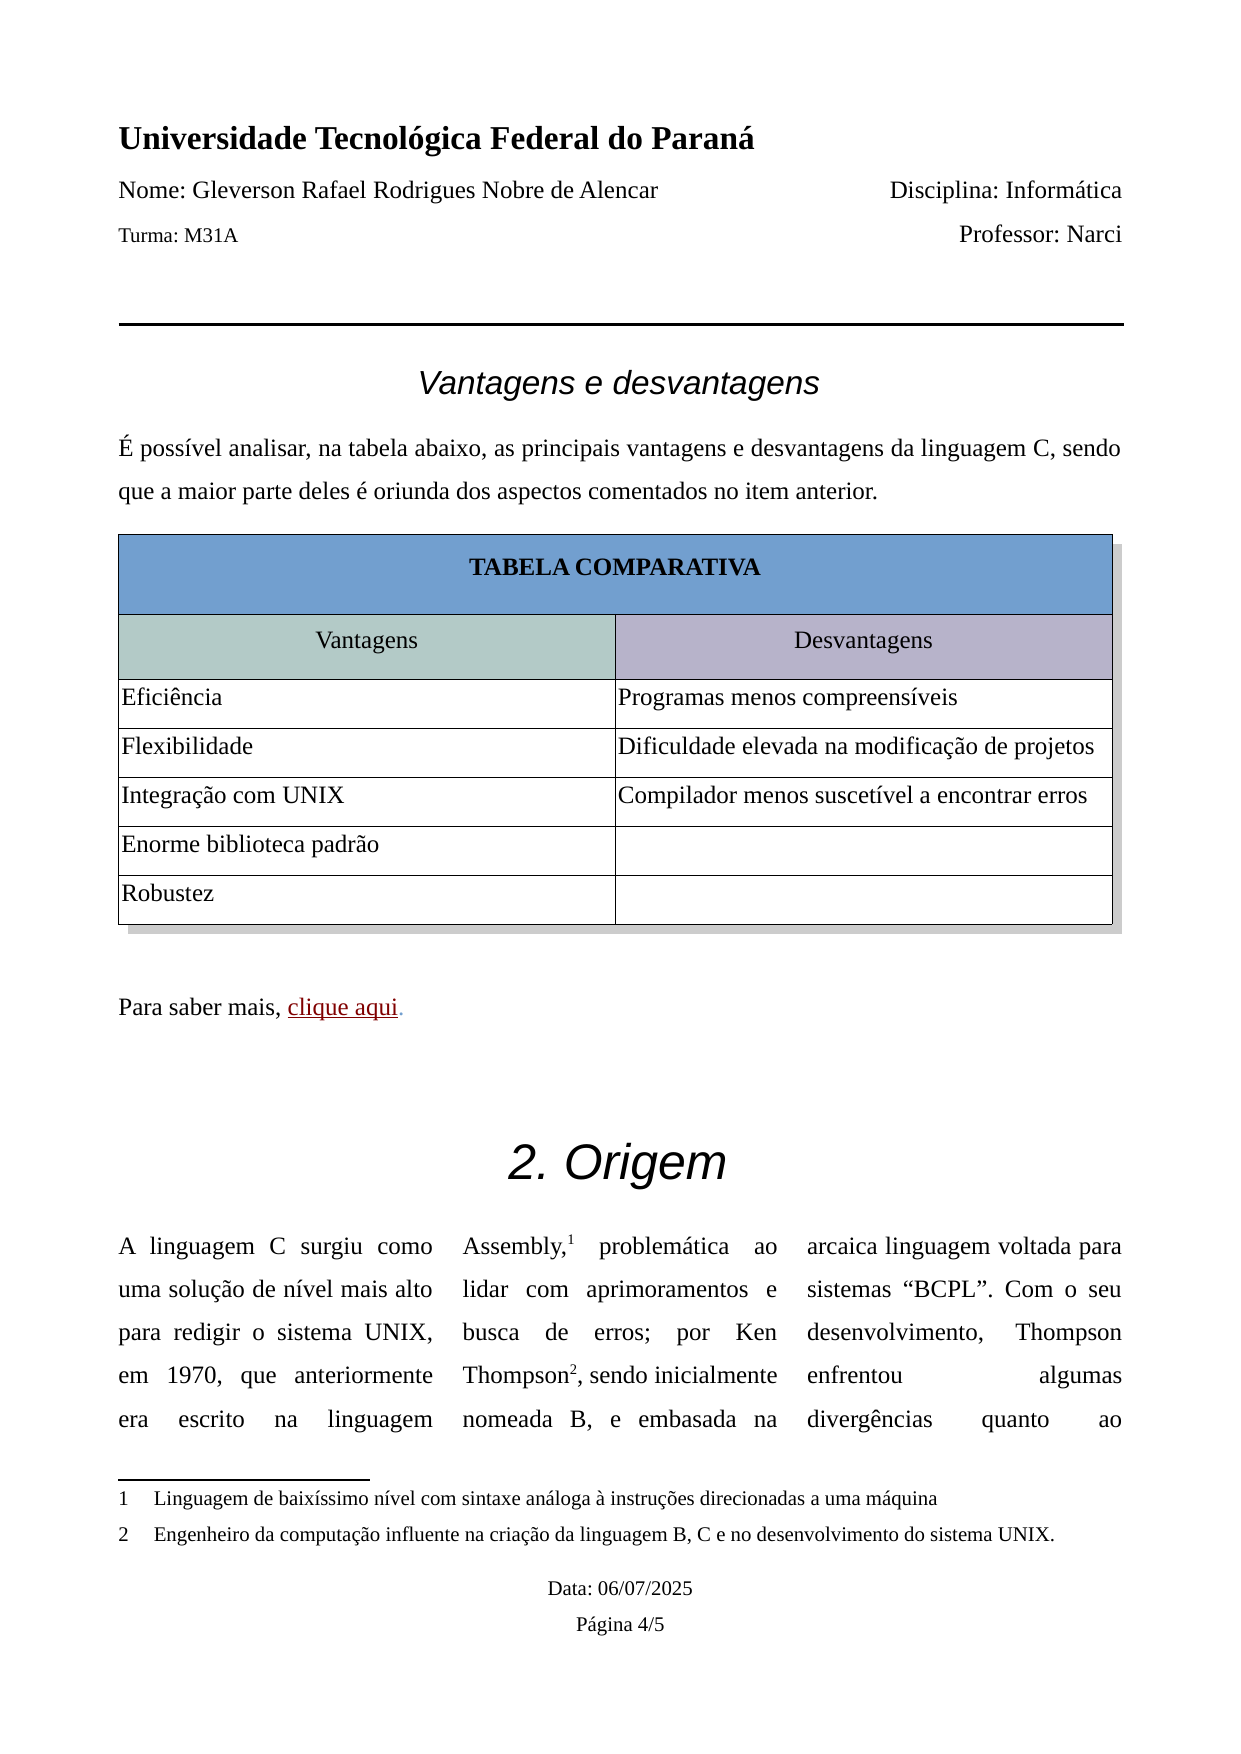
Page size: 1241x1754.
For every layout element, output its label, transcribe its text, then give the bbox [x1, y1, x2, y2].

table_cell [616, 827, 1112, 875]
table_cell Programas menos compreensíveis [616, 680, 1112, 728]
text A linguagem C surgiu como uma solução de nível mais alto para redigir o sistema UNIX, em 1970, que anteriormente era escrito na linguagem Assembly, problemática ao lidar com aprimoramentos e busca de erros; por Ken Thompson, sendo inicialmente nomeada B, e embasada na arcaica linguagem voltada para sistemas “BCPL”. Com o seu desenvolvimento, Thompson enfrentou algumas divergências quanto ao funcionamento de B e, após drásticas mudanças, impôs uma nova versão que ficou conhecida como C e, que como resultado da sua adequação, substituiu Assembly no desenvolvimento do sistema UNIX. Conforme o passar dos anos, C ficou cada vez mais popular e acolhida por desenvolvedores, sendo hoje considerada até mesmo uma linguagem mãe de muitas outras, entre as quais vale destacar: [807, 1231, 1122, 1432]
table_cell Vantagens [119, 615, 615, 679]
table_cell [616, 876, 1112, 924]
table_cell Enorme biblioteca padrão [119, 827, 615, 875]
table_cell Desvantagens [616, 615, 1112, 679]
text Linguagem de baixíssimo nível com sintaxe análoga à instruções direcionadas a uma máquina [118, 1486, 1122, 1510]
table_cell Compilador menos suscetível a encontrar erros [616, 778, 1112, 826]
table_cell Flexibilidade [119, 729, 615, 777]
table_cell Eficiência [119, 680, 615, 728]
table_cell Robustez [119, 876, 615, 924]
table_header TABELA COMPARATIVA [119, 535, 1112, 614]
table_cell Dificuldade elevada na modificação de projetos [616, 729, 1112, 777]
text Para saber mais, clique aqui. [118, 992, 1122, 1021]
subtitle Vantagens e desvantagens [118, 363, 1122, 402]
table_cell Integração com UNIX [119, 778, 615, 826]
text A linguagem C surgiu como uma solução de nível mais alto para redigir o sistema UNIX, em 1970, que anteriormente era escrito na linguagem Assembly, problemática ao lidar com aprimoramentos e busca de erros; por Ken Thompson, sendo inicialmente nomeada B, e embasada na arcaica linguagem voltada para sistemas “BCPL”. Com o seu desenvolvimento, Thompson enfrentou algumas divergências quanto ao funcionamento de B e, após drásticas mudanças, impôs uma nova versão que ficou conhecida como C e, que como resultado da sua adequação, substituiu Assembly no desenvolvimento do sistema UNIX. Conforme o passar dos anos, C ficou cada vez mais popular e acolhida por desenvolvedores, sendo hoje considerada até mesmo uma linguagem mãe de muitas outras, entre as quais vale destacar: [118, 1231, 433, 1432]
text A linguagem C surgiu como uma solução de nível mais alto para redigir o sistema UNIX, em 1970, que anteriormente era escrito na linguagem Assembly, problemática ao lidar com aprimoramentos e busca de erros; por Ken Thompson, sendo inicialmente nomeada B, e embasada na arcaica linguagem voltada para sistemas “BCPL”. Com o seu desenvolvimento, Thompson enfrentou algumas divergências quanto ao funcionamento de B e, após drásticas mudanças, impôs uma nova versão que ficou conhecida como C e, que como resultado da sua adequação, substituiu Assembly no desenvolvimento do sistema UNIX. Conforme o passar dos anos, C ficou cada vez mais popular e acolhida por desenvolvedores, sendo hoje considerada até mesmo uma linguagem mãe de muitas outras, entre as quais vale destacar: [462, 1231, 777, 1432]
text Engenheiro da computação influente na criação da linguagem B, C e no desenvolvimento do sistema UNIX. [118, 1522, 1122, 1546]
text É possível analisar, na tabela abaixo, as principais vantagens e desvantagens da linguagem C, sendo que a maior parte deles é oriunda dos aspectos comentados no item anterior. [118, 433, 1122, 505]
subtitle 2. Origem [118, 1132, 1122, 1190]
